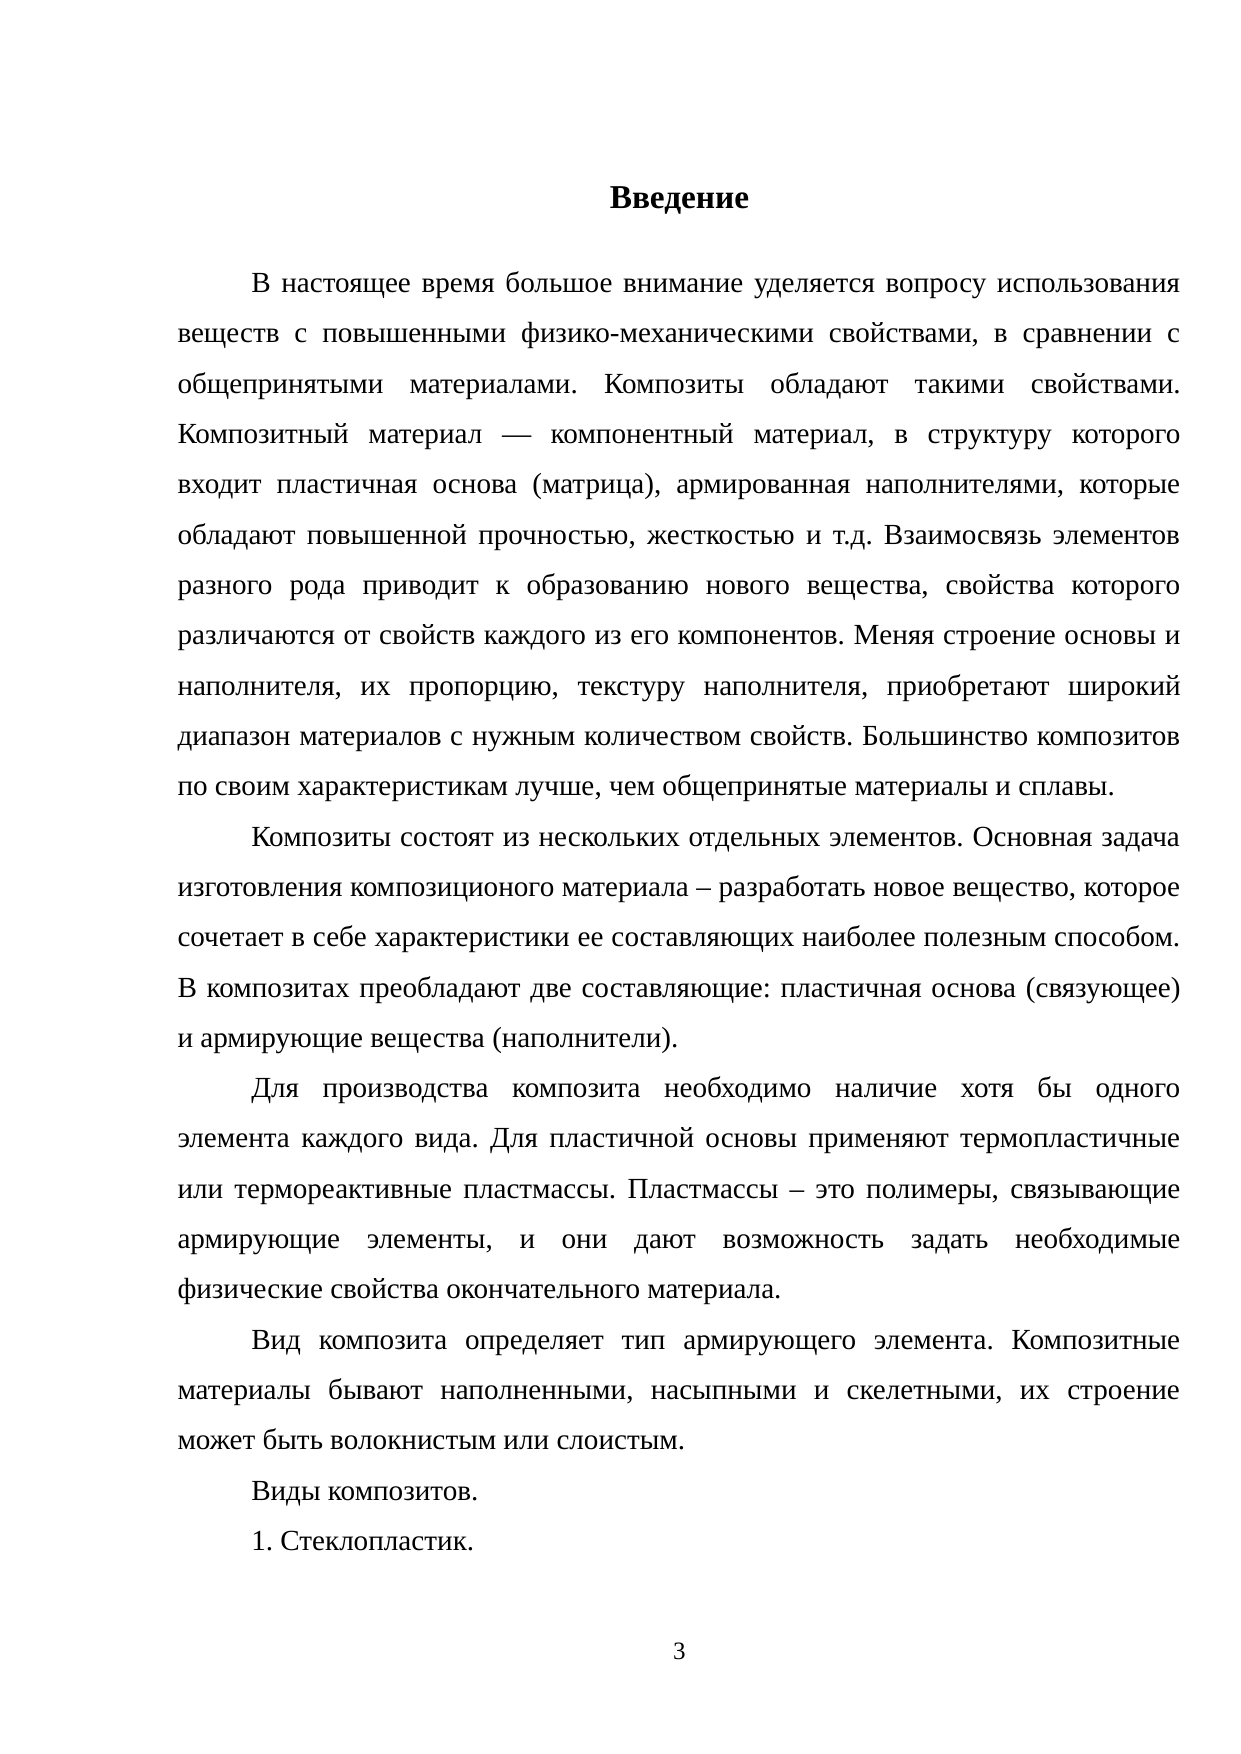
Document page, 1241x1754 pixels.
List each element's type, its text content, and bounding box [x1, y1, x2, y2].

text 1. Стеклопластик. [177, 1523, 1181, 1557]
text В настоящее время большое внимание уделяется вопросу использования веществ с повышенными физико-механическими свойствами, в сравнении с общепринятыми материалами. Композиты обладают такими свойствами. Композитный материал — компонентный материал, в структуру которого входит пластичная основа (матрица), армированная наполнителями, которые обладают повышенной прочностью, жесткостью и т.д. Взаимосвязь элементов разного рода приводит к образованию нового вещества, свойства которого различаются от свойств каждого из его компонентов. Меняя строение основы и наполнителя, их пропорцию, текстуру наполнителя, приобретают широкий диапазон материалов с нужным количеством свойств. Большинство композитов по своим характеристикам лучше, чем общепринятые материалы и сплавы. [177, 265, 1181, 802]
text Виды композитов. [177, 1473, 1181, 1506]
text Для производства композита необходимо наличие хотя бы одного элемента каждого вида. Для пластичной основы применяют термопластичные или термореактивные пластмассы. Пластмассы – это полимеры, связывающие армирующие элементы, и они дают возможность задать необходимые физические свойства окончательного материала. [177, 1070, 1181, 1305]
text Вид композита определяет тип армирующего элемента. Композитные материалы бывают наполненными, насыпными и скелетными, их строение может быть волокнистым или слоистым. [177, 1322, 1181, 1456]
text Введение [177, 177, 1181, 215]
text Композиты состоят из нескольких отдельных элементов. Основная задача изготовления композиционого материала – разработать новое вещество, которое сочетает в себе характеристики ее составляющих наиболее полезным способом. В композитах преобладают две составляющие: пластичная основа (связующее) и армирующие вещества (наполнители). [177, 819, 1181, 1053]
